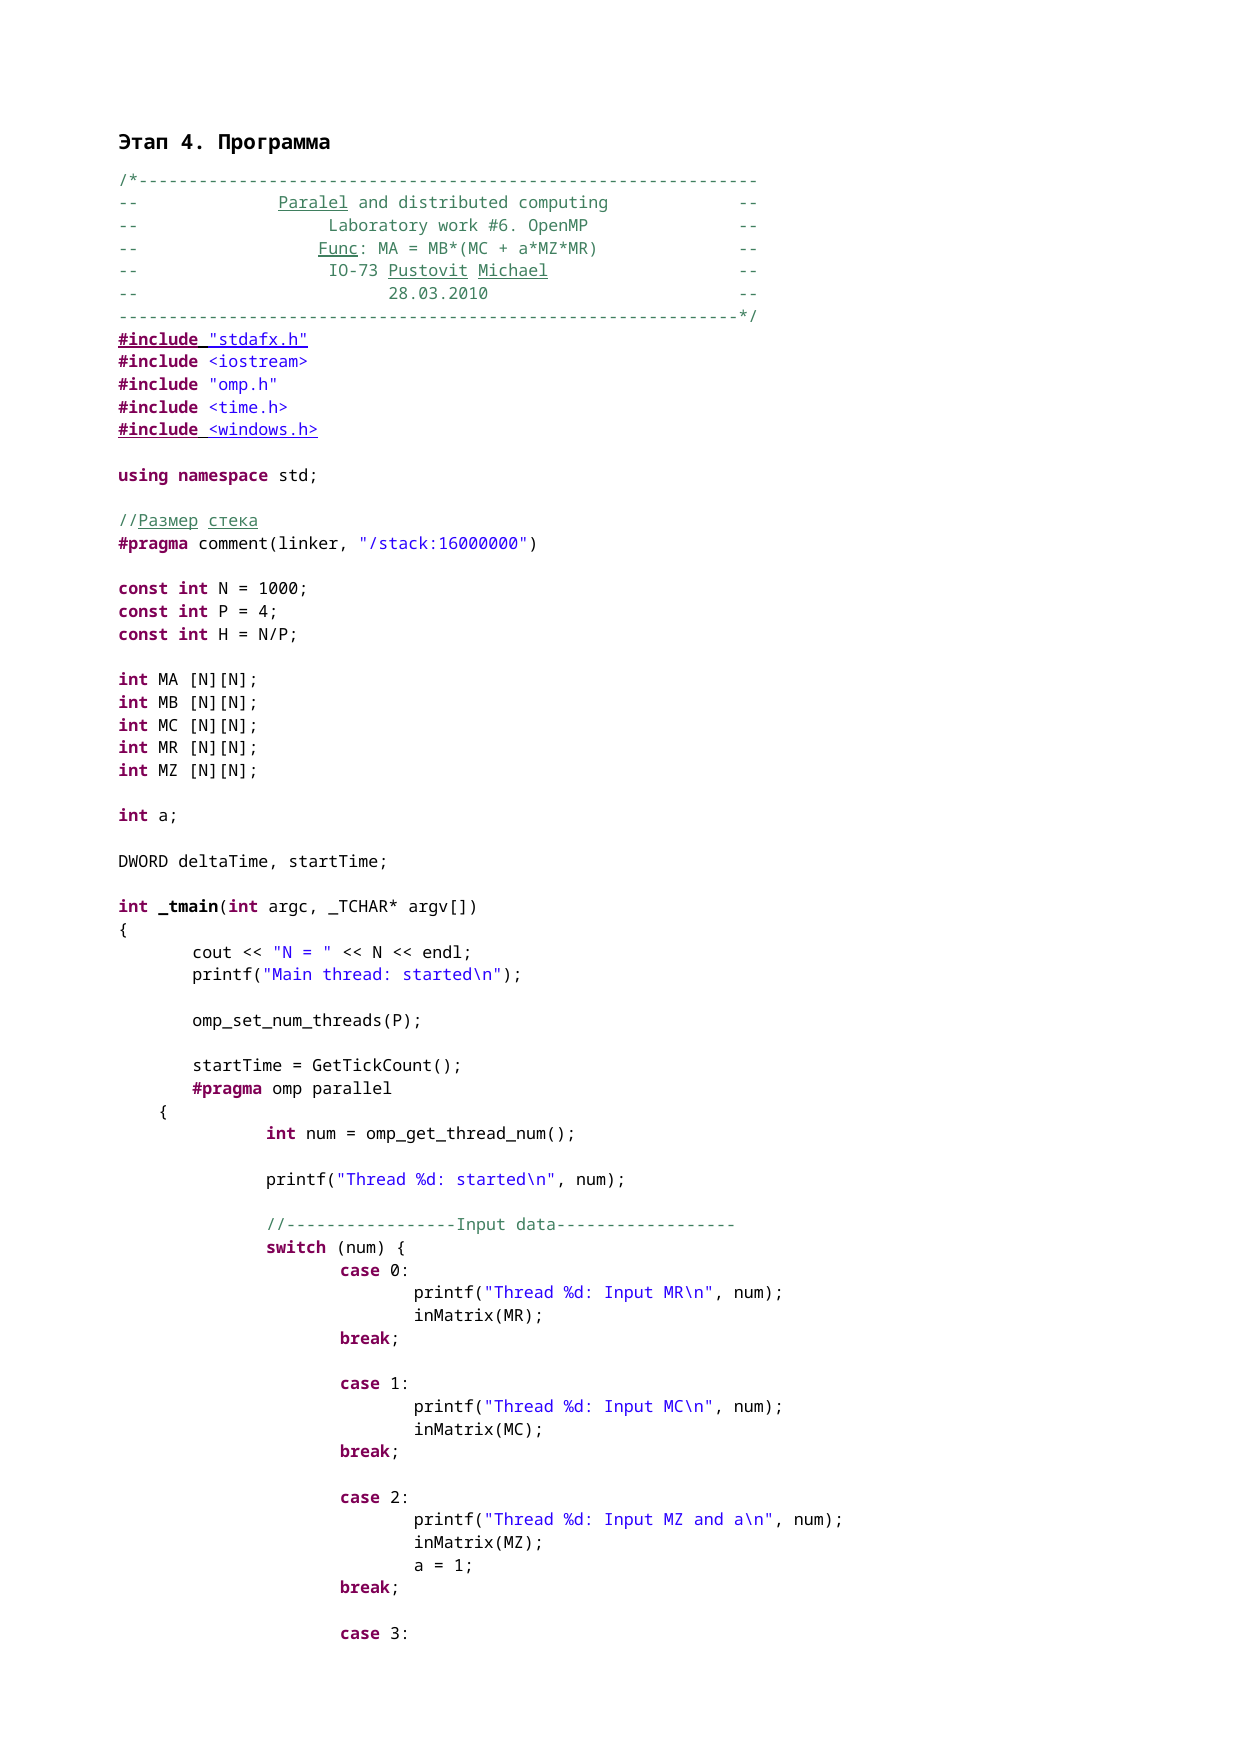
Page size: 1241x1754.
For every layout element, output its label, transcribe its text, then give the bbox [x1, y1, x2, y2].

text int MA [N][N]; [118, 668, 1122, 691]
text switch (num) { [118, 1236, 1122, 1258]
text #include <time.h> [118, 395, 1122, 418]
subtitle Этап 4. Программа [118, 127, 1122, 156]
text const int N = 1000; [118, 577, 1122, 600]
text printf("Main thread: started\n"); [118, 963, 1122, 986]
text int a; [118, 804, 1122, 827]
text #include <iostream> [118, 350, 1122, 373]
text startTime = GetTickCount(); [118, 1054, 1122, 1077]
text printf("Thread %d: Input MR\n", num); [118, 1281, 1122, 1304]
text inMatrix(MZ); [118, 1531, 1122, 1553]
text case 3: [118, 1622, 1122, 1644]
text #include "omp.h" [118, 373, 1122, 395]
text inMatrix(MC); [118, 1417, 1122, 1440]
text printf("Thread %d: Input MZ and a\n", num); [118, 1508, 1122, 1531]
text int MB [N][N]; [118, 691, 1122, 713]
text #pragma comment(linker, "/stack:16000000") [118, 532, 1122, 554]
text { [118, 918, 1122, 940]
text const int H = N/P; [118, 622, 1122, 645]
text -- 28.03.2010 -- [118, 282, 1122, 304]
text int MC [N][N]; [118, 713, 1122, 736]
text int MZ [N][N]; [118, 759, 1122, 781]
text int _tmain(int argc, _TCHAR* argv[]) [118, 895, 1122, 918]
text -- Func: MA = MB*(MC + a*MZ*MR) -- [118, 236, 1122, 259]
text //-----------------Input data------------------ [118, 1213, 1122, 1236]
text cout << "N = " << N << endl; [118, 940, 1122, 963]
text break; [118, 1326, 1122, 1349]
text DWORD deltaTime, startTime; [118, 849, 1122, 872]
text -- IO-73 Pustovit Michael -- [118, 259, 1122, 282]
text printf("Thread %d: Input MC\n", num); [118, 1394, 1122, 1417]
text case 1: [118, 1372, 1122, 1394]
text -- Laboratory work #6. OpenMP -- [118, 214, 1122, 236]
text int num = omp_get_thread_num(); [118, 1122, 1122, 1145]
text #include <windows.h> [118, 418, 1122, 441]
text #pragma omp parallel [118, 1077, 1122, 1099]
text --------------------------------------------------------------*/ [118, 304, 1122, 327]
text printf("Thread %d: started\n", num); [118, 1167, 1122, 1190]
text const int P = 4; [118, 600, 1122, 622]
text int MR [N][N]; [118, 736, 1122, 759]
text using namespace std; [118, 463, 1122, 486]
text break; [118, 1440, 1122, 1463]
text #include "stdafx.h" [118, 327, 1122, 350]
text a = 1; [118, 1553, 1122, 1576]
text { [118, 1099, 1122, 1122]
text omp_set_num_threads(P); [118, 1008, 1122, 1031]
text case 0: [118, 1258, 1122, 1281]
text /*-------------------------------------------------------------- [118, 168, 1122, 191]
text //Размер стека [118, 509, 1122, 532]
text -- Paralel and distributed computing -- [118, 191, 1122, 214]
text break; [118, 1576, 1122, 1599]
text case 2: [118, 1485, 1122, 1508]
text inMatrix(MR); [118, 1304, 1122, 1326]
